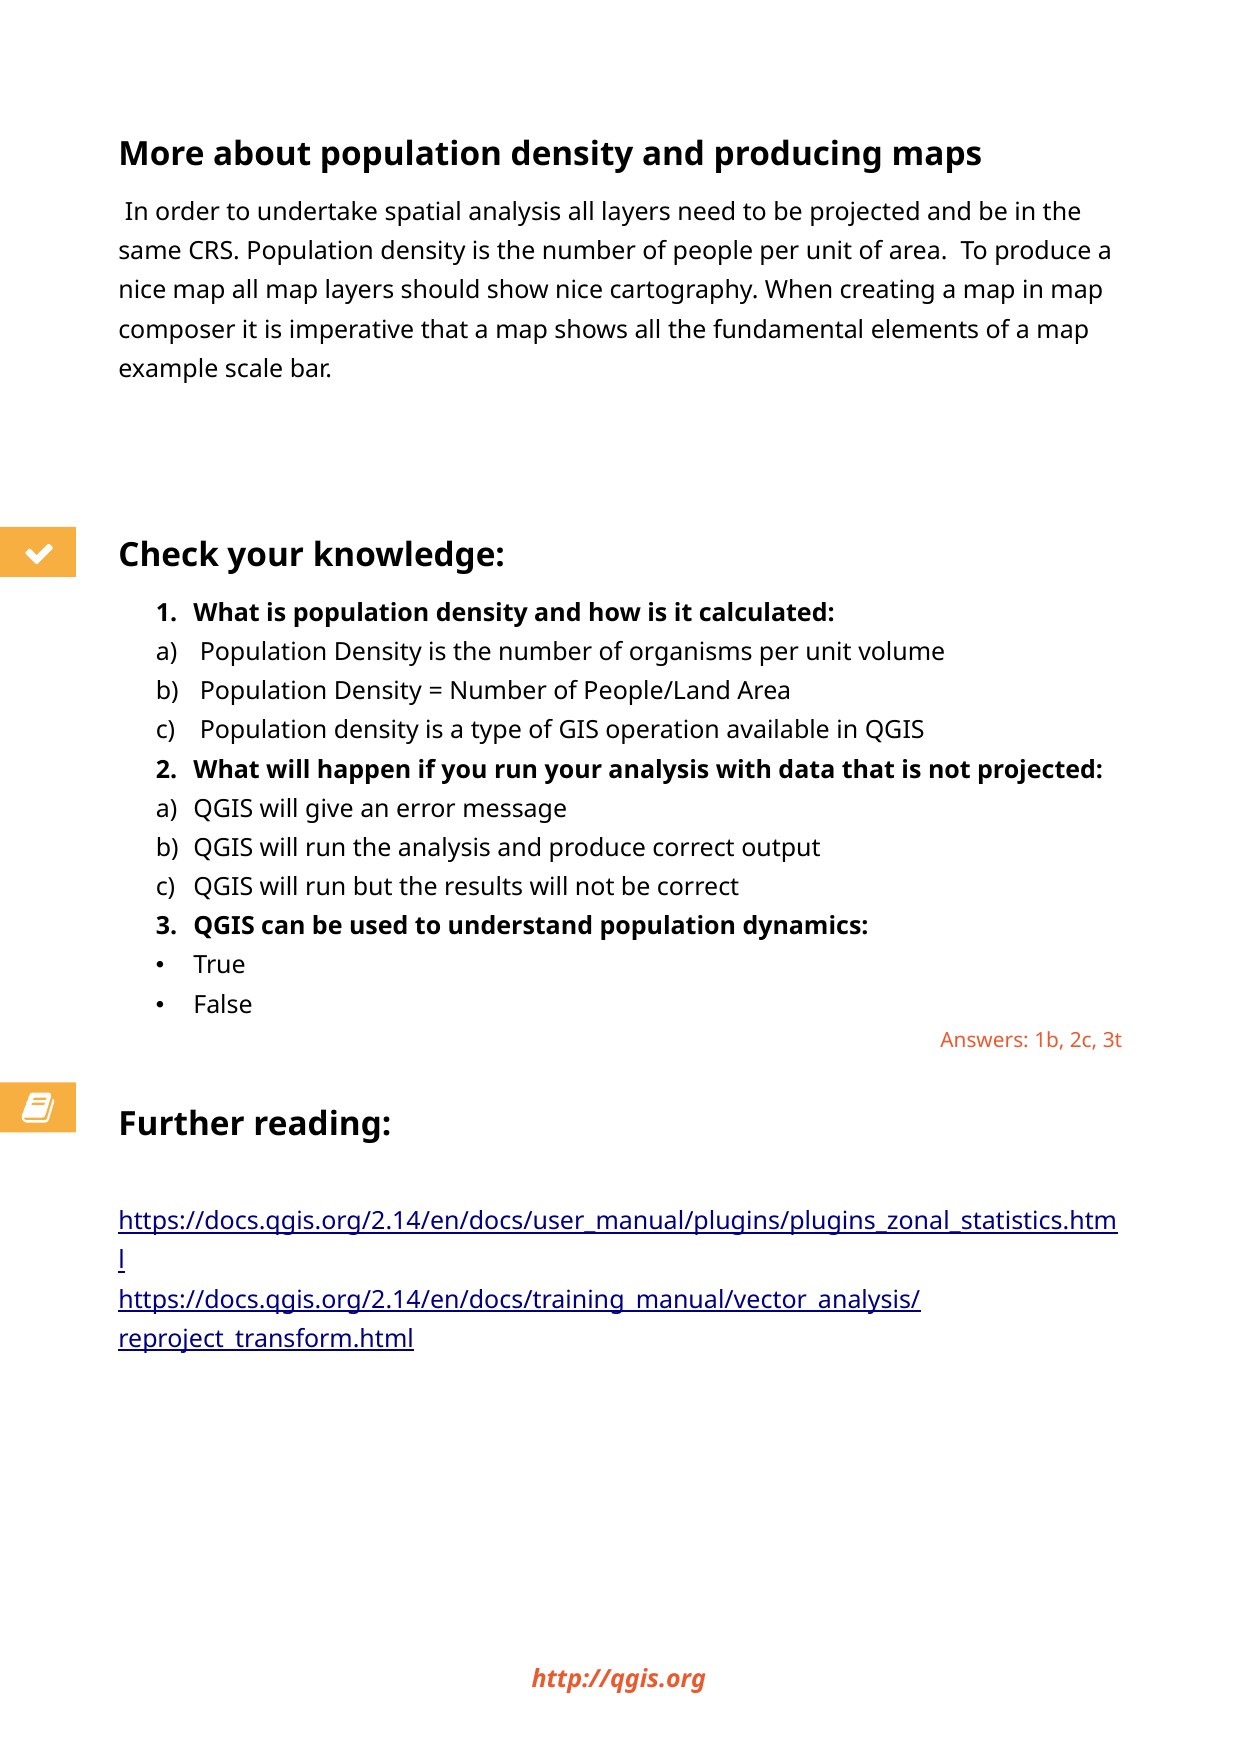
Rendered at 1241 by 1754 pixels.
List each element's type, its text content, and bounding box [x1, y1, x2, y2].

list Population Density is the number of organisms per unit volume [156, 634, 1122, 668]
list QGIS will run the analysis and produce correct output [156, 830, 1122, 864]
list What will happen if you run your analysis with data that is not projected: [156, 751, 1122, 785]
list QGIS can be used to understand population dynamics: [156, 908, 1122, 942]
subtitle Check your knowledge: [118, 531, 1122, 576]
list QGIS will run but the results will not be correct [156, 869, 1122, 903]
text https://docs.qgis.org/2.14/en/docs/user_manual/plugins/plugins_zonal_statistics.html [118, 1164, 1122, 1276]
list True [156, 947, 1122, 981]
subtitle Further reading: [118, 1100, 1122, 1145]
subtitle More about population density and producing maps [118, 130, 1122, 175]
list False [156, 986, 1122, 1020]
list QGIS will give an error message [156, 791, 1122, 824]
list Population density is a type of GIS operation available in QGIS [156, 712, 1122, 746]
text Answers: 1b, 2c, 3t [118, 1026, 1122, 1054]
text https://docs.qgis.org/2.14/en/docs/training_manual/vector_analysis/reproject_transform.html [118, 1281, 1122, 1354]
list What is population density and how is it calculated: [156, 595, 1122, 629]
text In order to undertake spatial analysis all layers need to be projected and be in the same CRS. Population density is the number of people per unit of area. To produce a nice map all map layers should show nice cartography. When creating a map in map composer it is imperative that a map shows all the fundamental elements of a map example scale bar. [118, 194, 1122, 384]
list Population Density = Number of People/Land Area [156, 673, 1122, 707]
